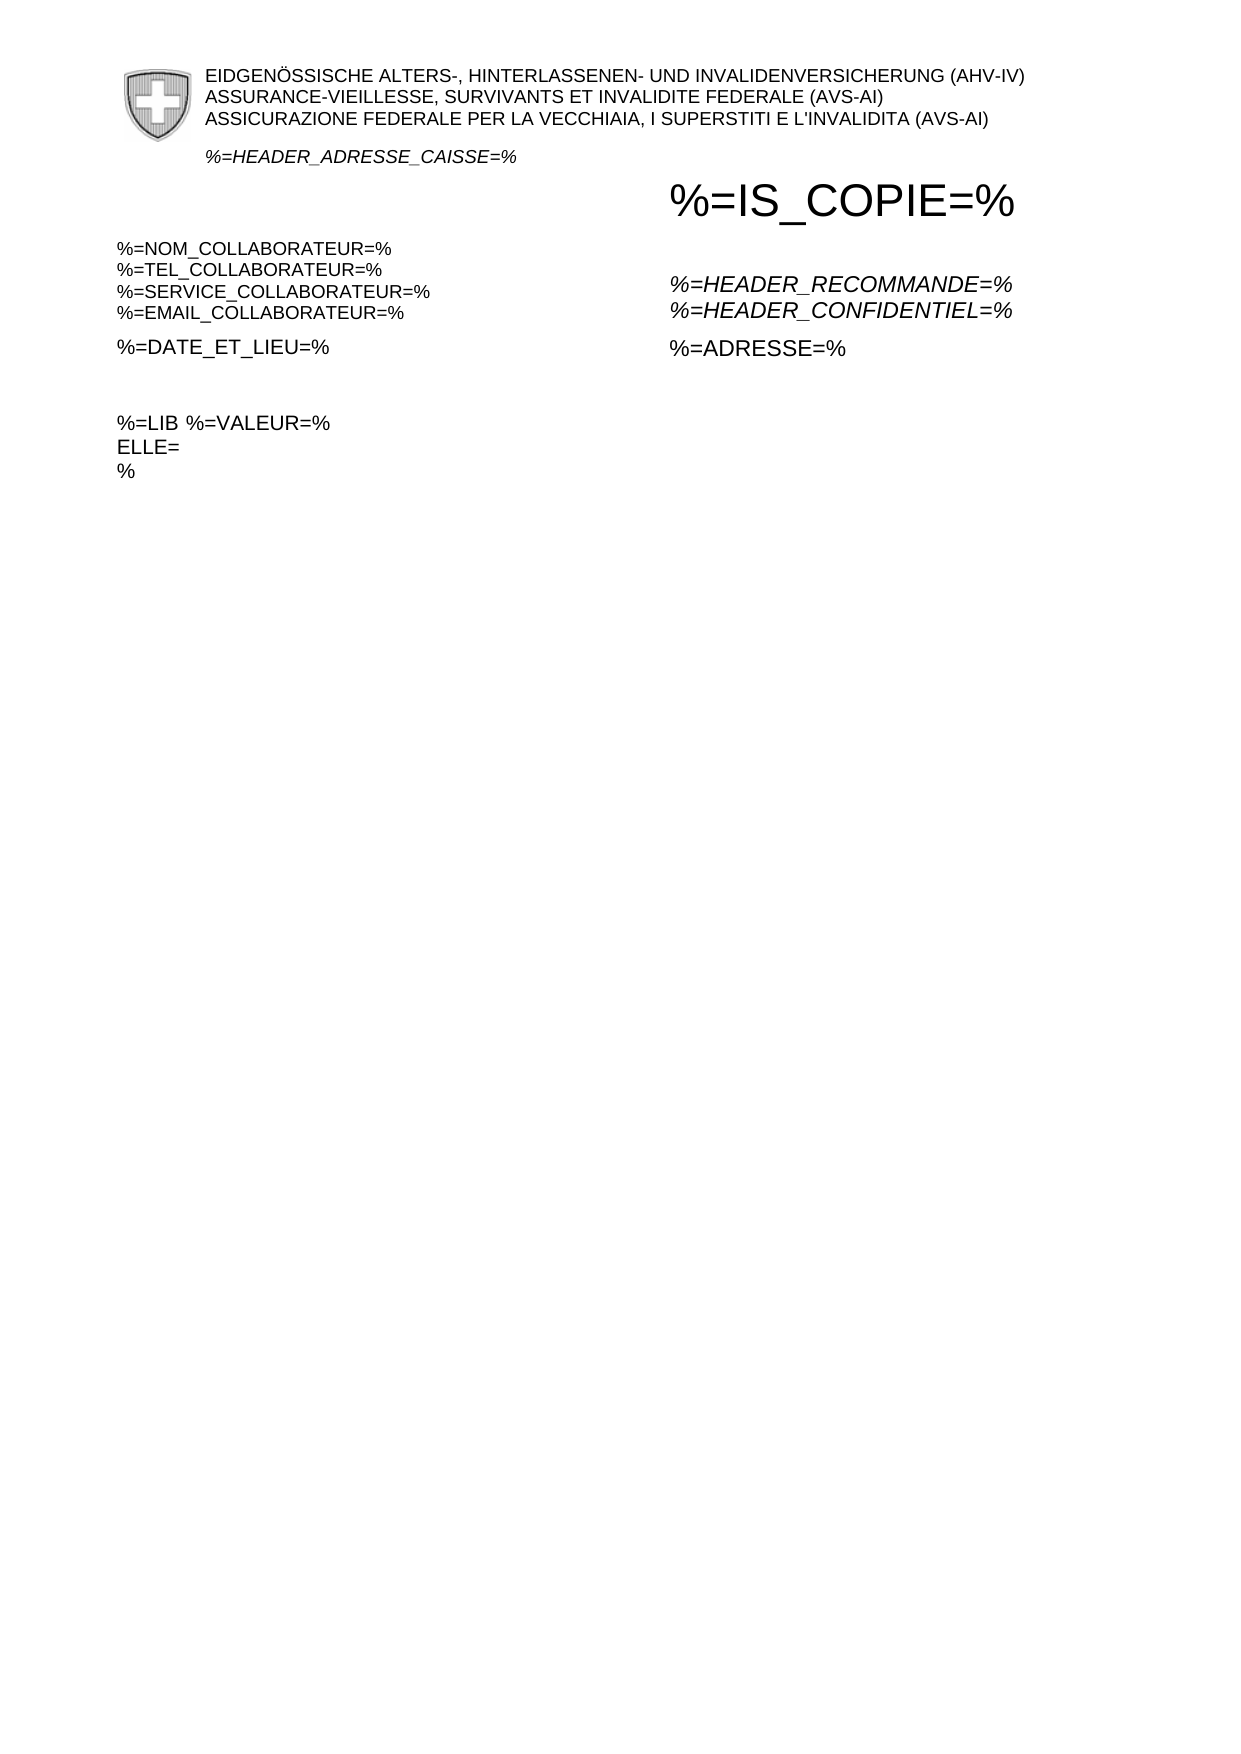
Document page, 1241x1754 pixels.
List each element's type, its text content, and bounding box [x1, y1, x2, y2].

table_cell %=DATE_ET_LIEU=% [118, 329, 663, 365]
table_cell %=LIBELLE=% [118, 405, 187, 488]
text EIDGENÖSSISCHE ALTERS-, HINTERLASSENEN- UND INVALIDENVERSICHERUNG (AHV-IV) [118, 64, 1122, 86]
table_cell [118, 488, 187, 521]
table_cell %=NOM_COLLABORATEUR=% %=TEL_COLLABORATEUR=% %=SERVICE_COLLABORATEUR=% %=EMAIL_COLLABORATEUR=% [118, 232, 663, 329]
text ASSICURAZIONE FEDERALE PER LA VECCHIAIA, I SUPERSTITI E L'INVALIDITA (AVS-AI) [192, 108, 1122, 129]
table_cell %=ADRESSE=% [664, 329, 1122, 521]
table_header %=IS_COPIE=% [664, 168, 1122, 232]
table_header [118, 168, 663, 232]
table_cell %=VALEUR=% [187, 405, 663, 488]
table_header %=HEADER_ADRESSE_CAISSE=% [206, 146, 1111, 167]
picture [124, 69, 192, 142]
table_cell [118, 365, 187, 405]
table_cell [187, 365, 663, 405]
table_cell %=HEADER_RECOMMANDE=% %=HEADER_CONFIDENTIEL=% [664, 232, 1122, 329]
text ASSURANCE-VIEILLESSE, SURVIVANTS ET INVALIDITE FEDERALE (AVS-AI) [192, 86, 1122, 108]
table_cell [187, 488, 663, 521]
